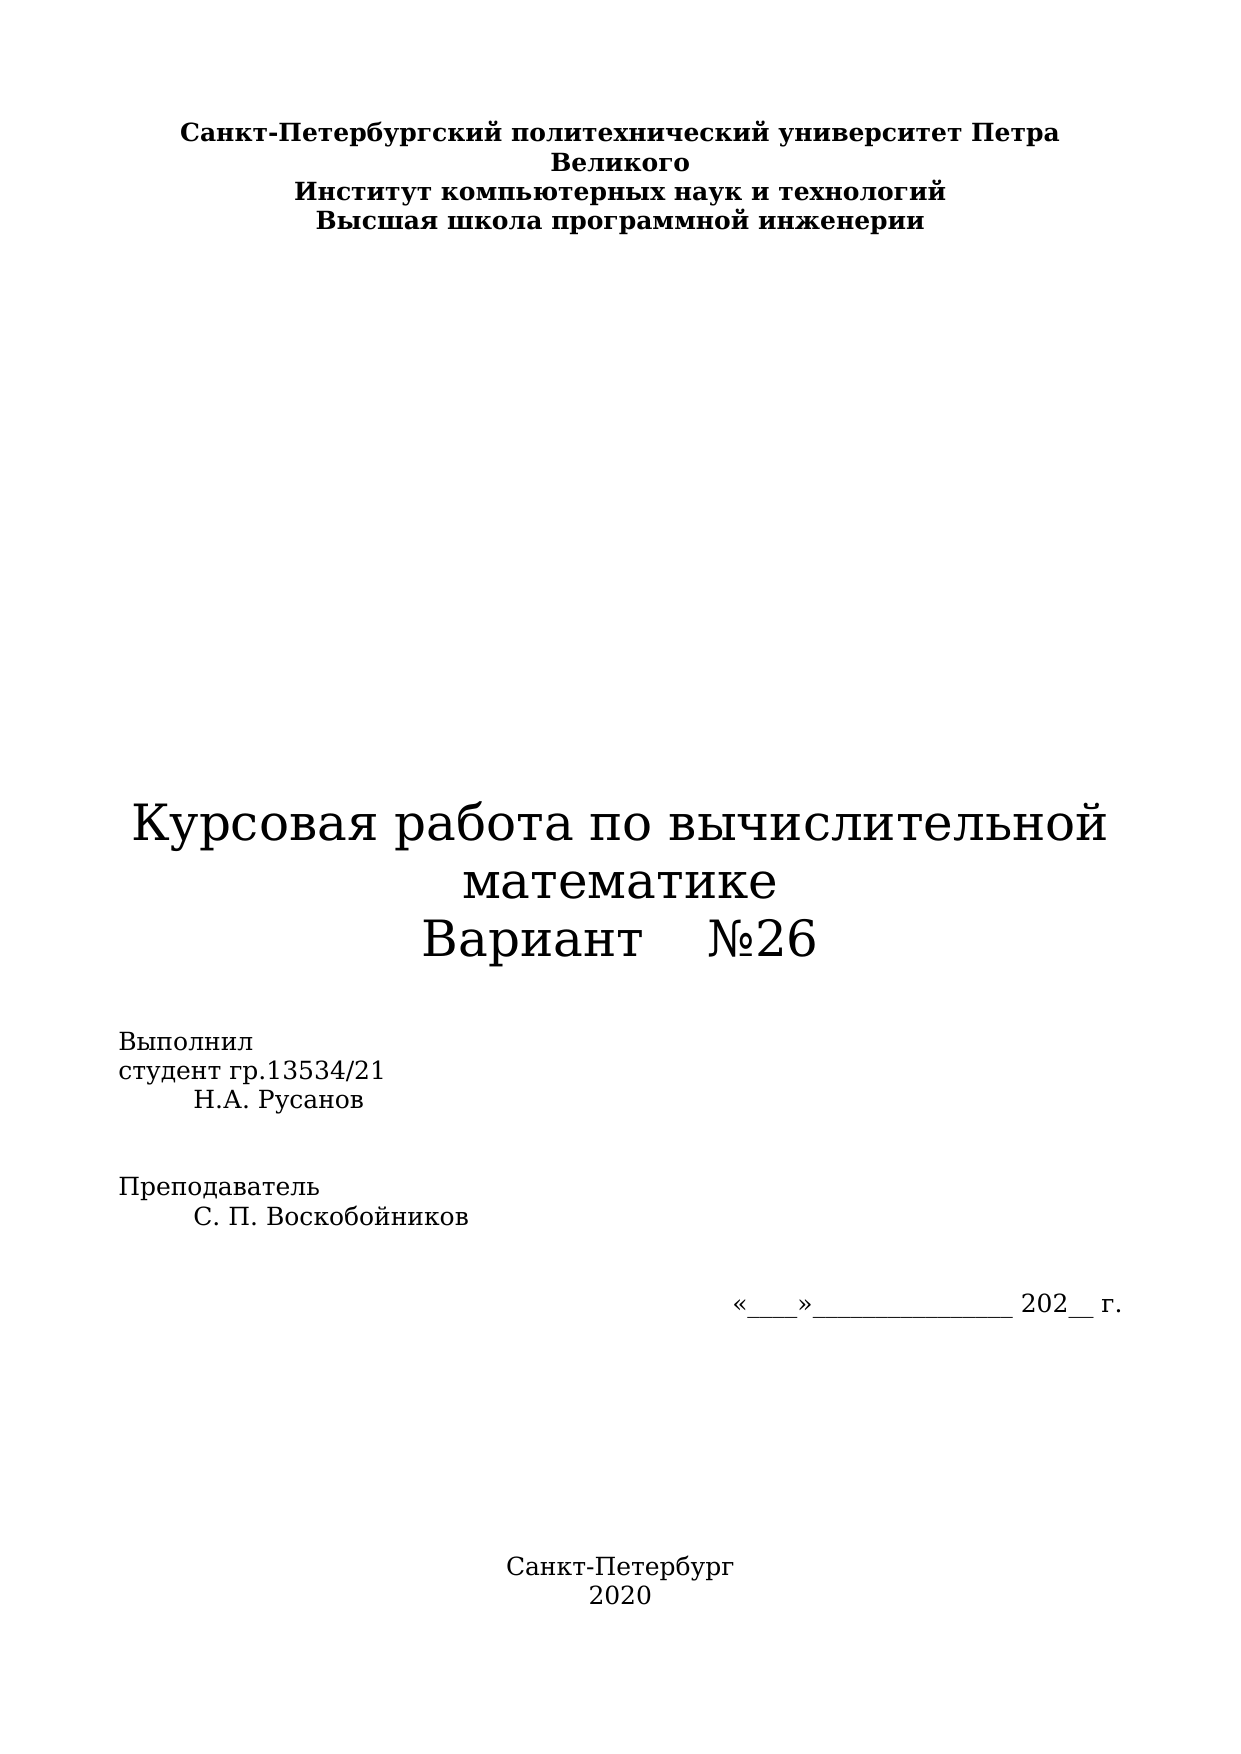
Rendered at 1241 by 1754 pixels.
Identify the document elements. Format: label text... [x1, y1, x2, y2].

text Высшая школа программной инженерии [118, 206, 1122, 236]
text Санкт-Петербург [118, 1552, 1122, 1581]
text Курсовая работа по вычислительной математике [118, 794, 1122, 910]
text студент гр.13534/21 Н.А. Русанов [118, 1056, 1122, 1114]
text 2020 [118, 1581, 1122, 1610]
text Санкт-Петербургский политехнический университет Петра Великого [118, 118, 1122, 177]
text Преподаватель С. П. Воскобойников [118, 1172, 1122, 1231]
text Институт компьютерных наук и технологий [118, 177, 1122, 206]
text «____»________________ 202__ г. [118, 1289, 1122, 1318]
text Вариант №26 [118, 910, 1122, 968]
text Выполнил [118, 1027, 1122, 1056]
